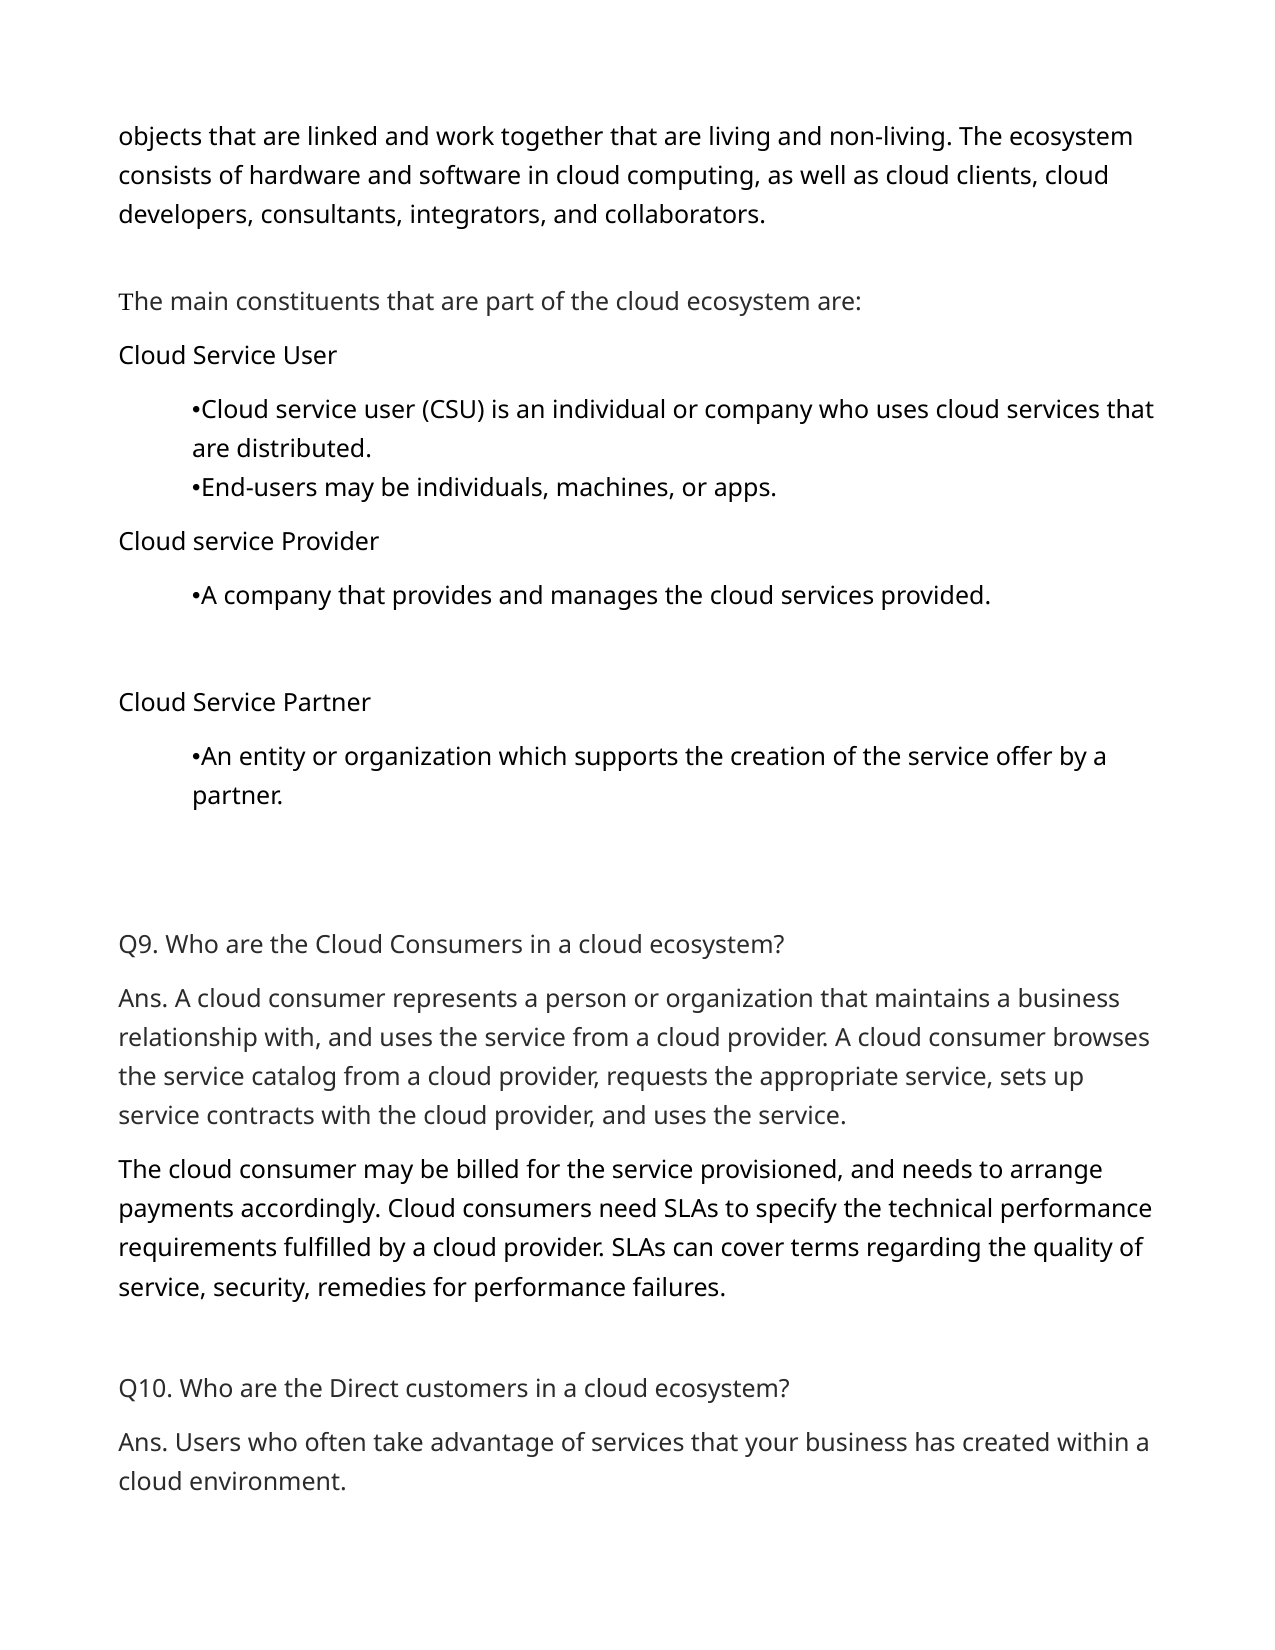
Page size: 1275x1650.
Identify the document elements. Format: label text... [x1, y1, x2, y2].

list End-users may be individuals, machines, or apps. [118, 470, 1157, 504]
text Cloud Service User [118, 338, 1157, 372]
text Q10. Who are the Direct customers in a cloud ecosystem? [118, 1371, 1157, 1405]
list A company that provides and manages the cloud services provided. [118, 577, 1157, 611]
text Cloud service Provider [118, 524, 1157, 558]
text Ans. Users who often take advantage of services that your business has created within a cloud environment. [118, 1424, 1157, 1498]
text The main constituents that are part of the cloud ecosystem are: [118, 250, 1157, 318]
list Cloud service user (CSU) is an individual or company who uses cloud services that are distributed. [118, 392, 1157, 465]
list An entity or organization which supports the creation of the service offer by a partner. [118, 739, 1157, 812]
text objects that are linked and work together that are living and non-living. The ecosystem consists of hardware and software in cloud computing, as well as cloud clients, cloud developers, consultants, integrators, and collaborators. [118, 118, 1157, 231]
text Q9. Who are the Cloud Consumers in a cloud ecosystem? [118, 927, 1157, 961]
text The cloud consumer may be billed for the service provisioned, and needs to arrange payments accordingly. Cloud consumers need SLAs to specify the technical performance requirements fulfilled by a cloud provider. SLAs can cover terms regarding the quality of service, security, remedies for performance failures. [118, 1152, 1157, 1303]
text Ans. A cloud consumer represents a person or organization that maintains a business relationship with, and uses the service from a cloud provider. A cloud consumer browses the service catalog from a cloud provider, requests the appropriate service, sets up service contracts with the cloud provider, and uses the service. [118, 981, 1157, 1132]
text Cloud Service Partner [118, 685, 1157, 719]
